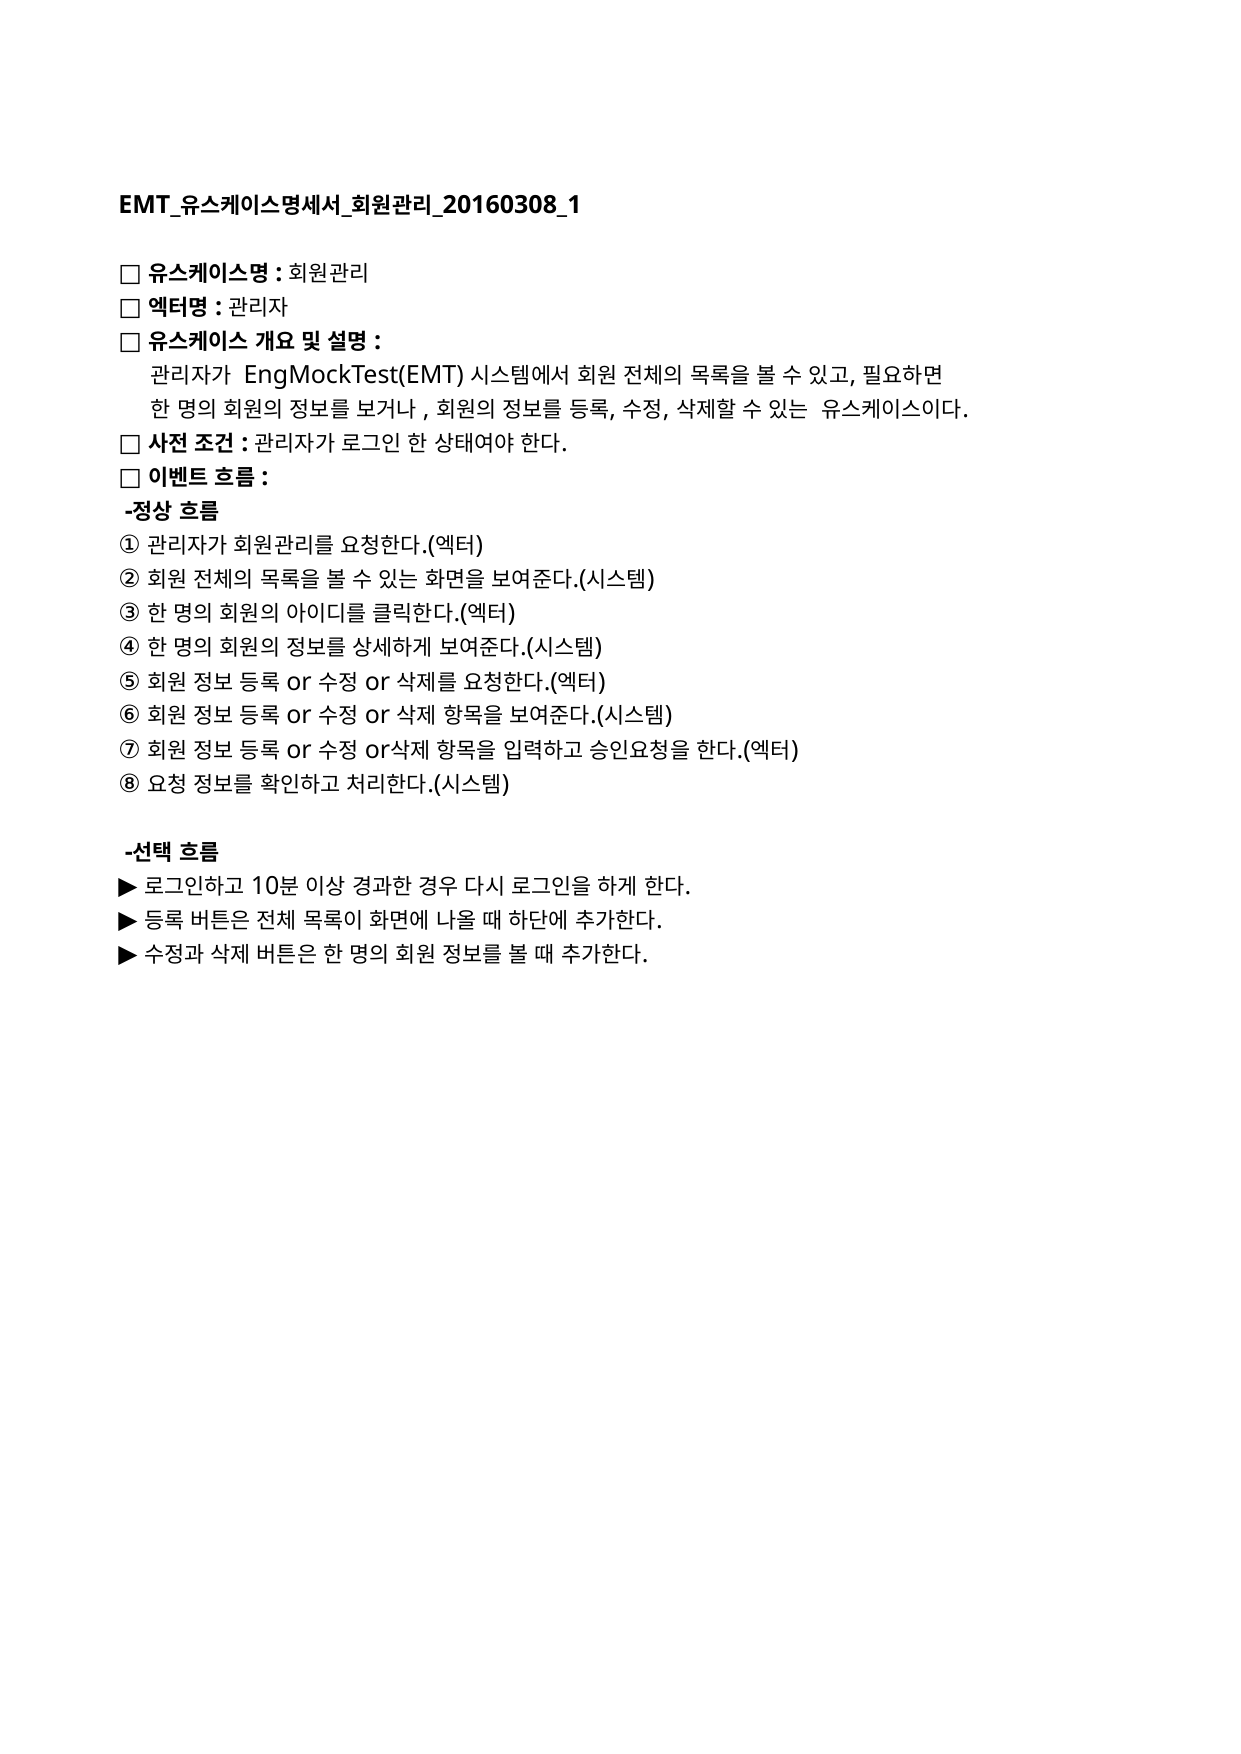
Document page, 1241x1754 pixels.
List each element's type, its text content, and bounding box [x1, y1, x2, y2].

text 한 명의 회원의 정보를 보거나 , 회원의 정보를 등록, 수정, 삭제할 수 있는 유스케이스이다. [118, 391, 1122, 425]
text -선택 흐름 [118, 833, 1122, 867]
text □ 유스케이스명 : 회원관리 [118, 254, 1122, 288]
text ▶ 로그인하고 10분 이상 경과한 경우 다시 로그인을 하게 한다. [118, 867, 1122, 902]
text □ 엑터명 : 관리자 [118, 288, 1122, 322]
text ▶ 수정과 삭제 버튼은 한 명의 회원 정보를 볼 때 추가한다. [118, 936, 1122, 970]
text 관리자가 EngMockTest(EMT) 시스템에서 회원 전체의 목록을 볼 수 있고, 필요하면 [118, 357, 1122, 391]
text □ 유스케이스 개요 및 설명 : [118, 322, 1122, 357]
text ⑥ 회원 정보 등록 or 수정 or 삭제 항목을 보여준다.(시스템) [118, 697, 1122, 731]
text ① 관리자가 회원관리를 요청한다.(엑터) [118, 527, 1122, 561]
text ② 회원 전체의 목록을 볼 수 있는 화면을 보여준다.(시스템) [118, 561, 1122, 595]
text ③ 한 명의 회원의 아이디를 클릭한다.(엑터) [118, 595, 1122, 629]
text ⑦ 회원 정보 등록 or 수정 or삭제 항목을 입력하고 승인요청을 한다.(엑터) [118, 731, 1122, 765]
text ④ 한 명의 회원의 정보를 상세하게 보여준다.(시스템) [118, 629, 1122, 663]
text ⑤ 회원 정보 등록 or 수정 or 삭제를 요청한다.(엑터) [118, 663, 1122, 697]
text ▶ 등록 버튼은 전체 목록이 화면에 나올 때 하단에 추가한다. [118, 902, 1122, 936]
text □ 사전 조건 : 관리자가 로그인 한 상태여야 한다. [118, 425, 1122, 459]
text EMT_유스케이스명세서_회원관리_20160308_1 [118, 186, 1122, 220]
text □ 이벤트 흐름 : [118, 459, 1122, 493]
text ⑧ 요청 정보를 확인하고 처리한다.(시스템) [118, 765, 1122, 799]
text -정상 흐름 [118, 493, 1122, 527]
